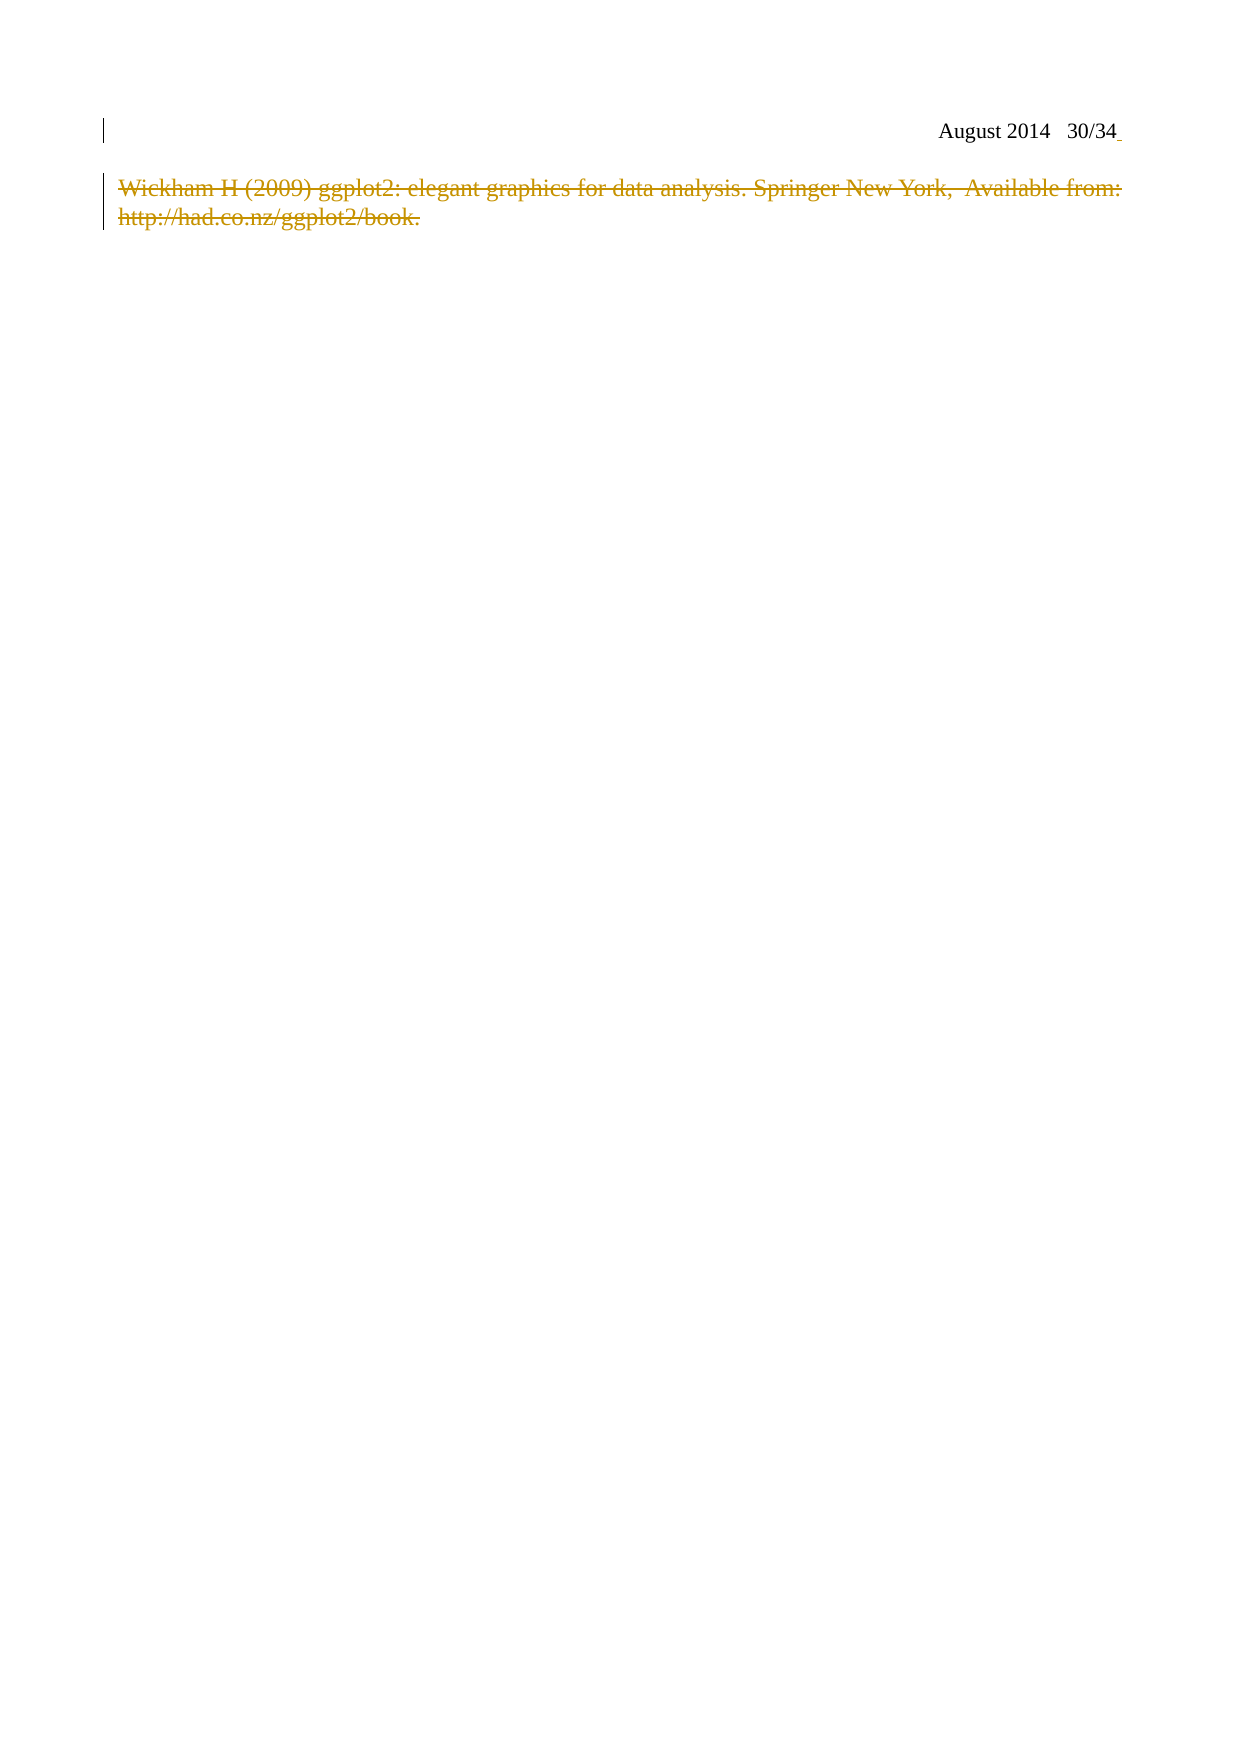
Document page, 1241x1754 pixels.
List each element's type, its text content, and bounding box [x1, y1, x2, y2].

text Wickham H (2009) ggplot2: elegant graphics for data analysis. Springer New York, Available from: http://had.co.nz/ggplot2/book. [118, 190, 1122, 230]
text Wickham H (2009) ggplot2: elegant graphics for data analysis. Springer New York, Available from: http://had.co.nz/ggplot2/book. [118, 173, 1122, 188]
